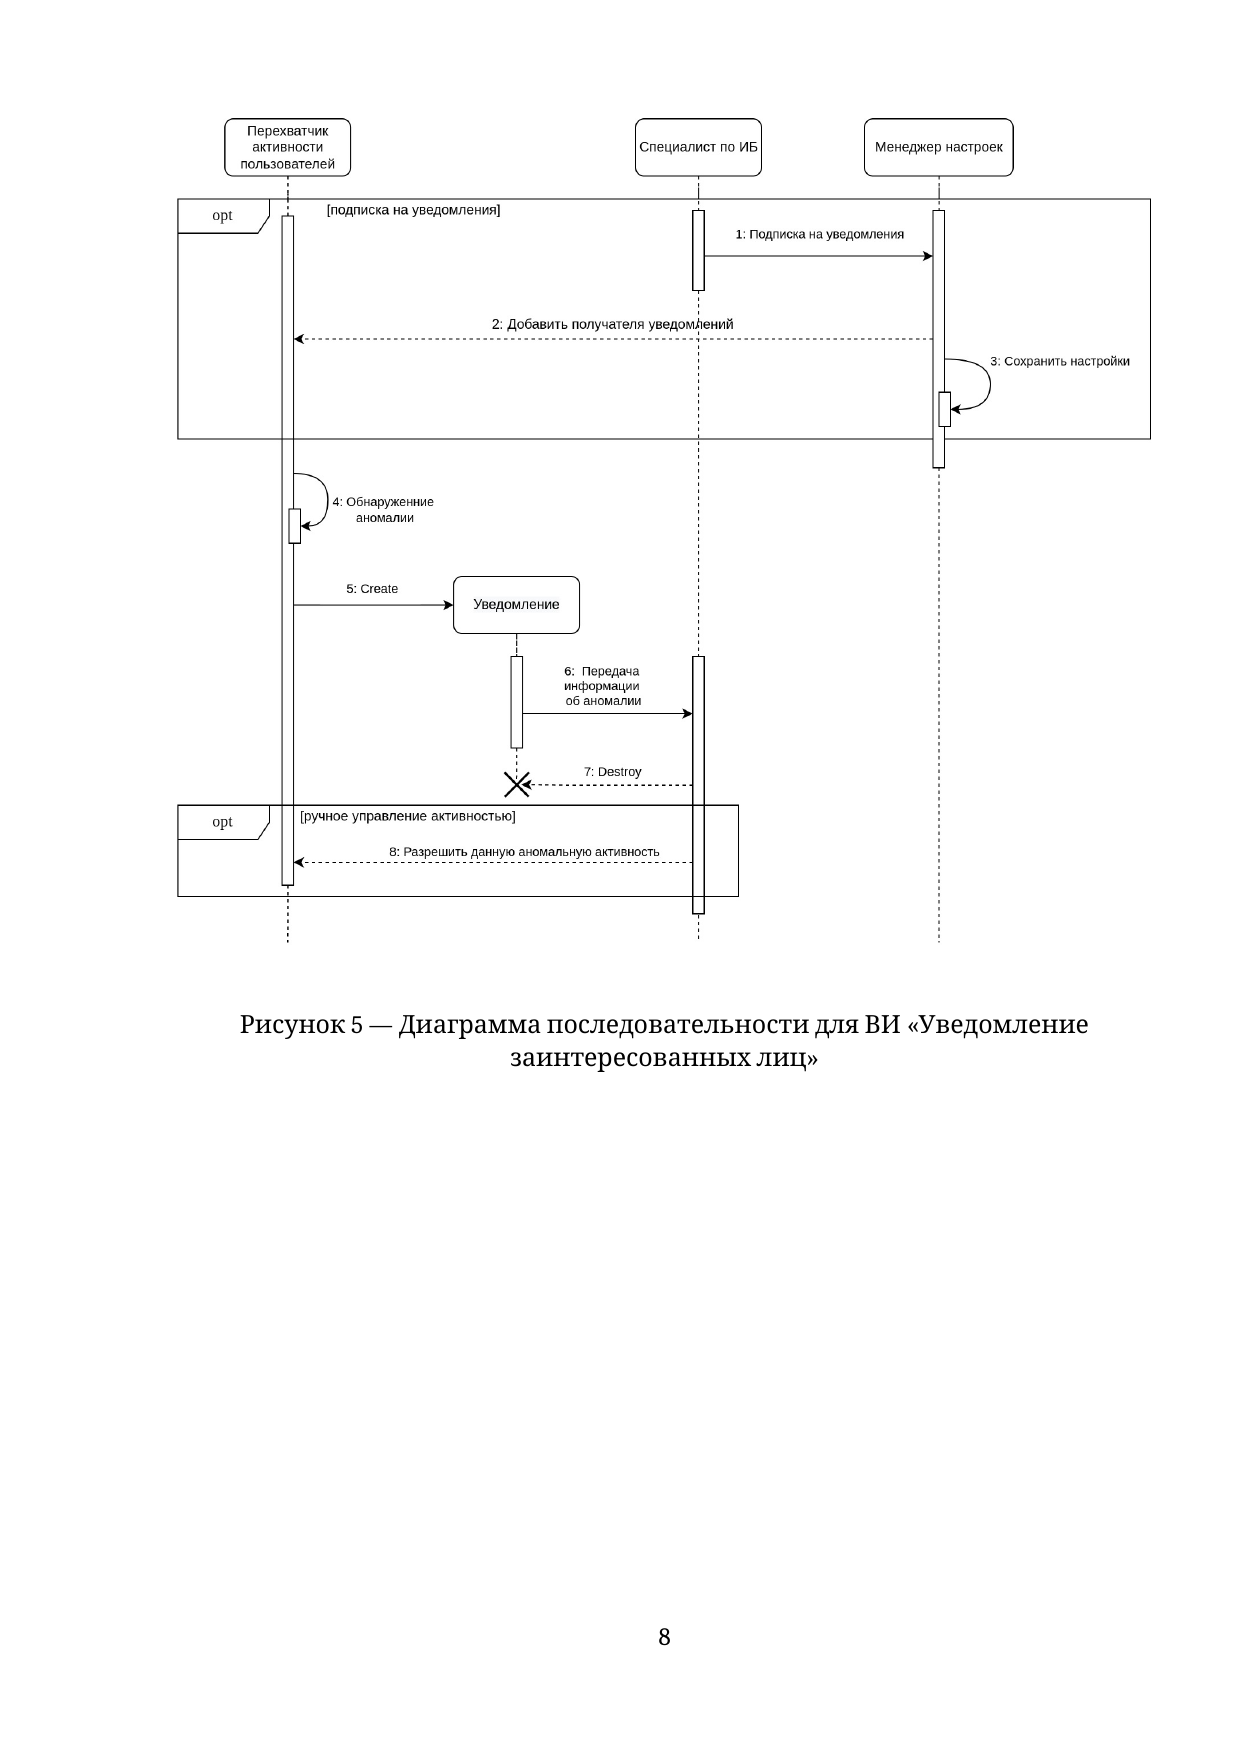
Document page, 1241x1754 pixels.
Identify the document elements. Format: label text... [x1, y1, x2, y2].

text Рисунок 5 — Диаграмма последовательности для ВИ «Уведомление заинтересованных лиц» [177, 1011, 1152, 1073]
picture [177, 118, 1152, 945]
